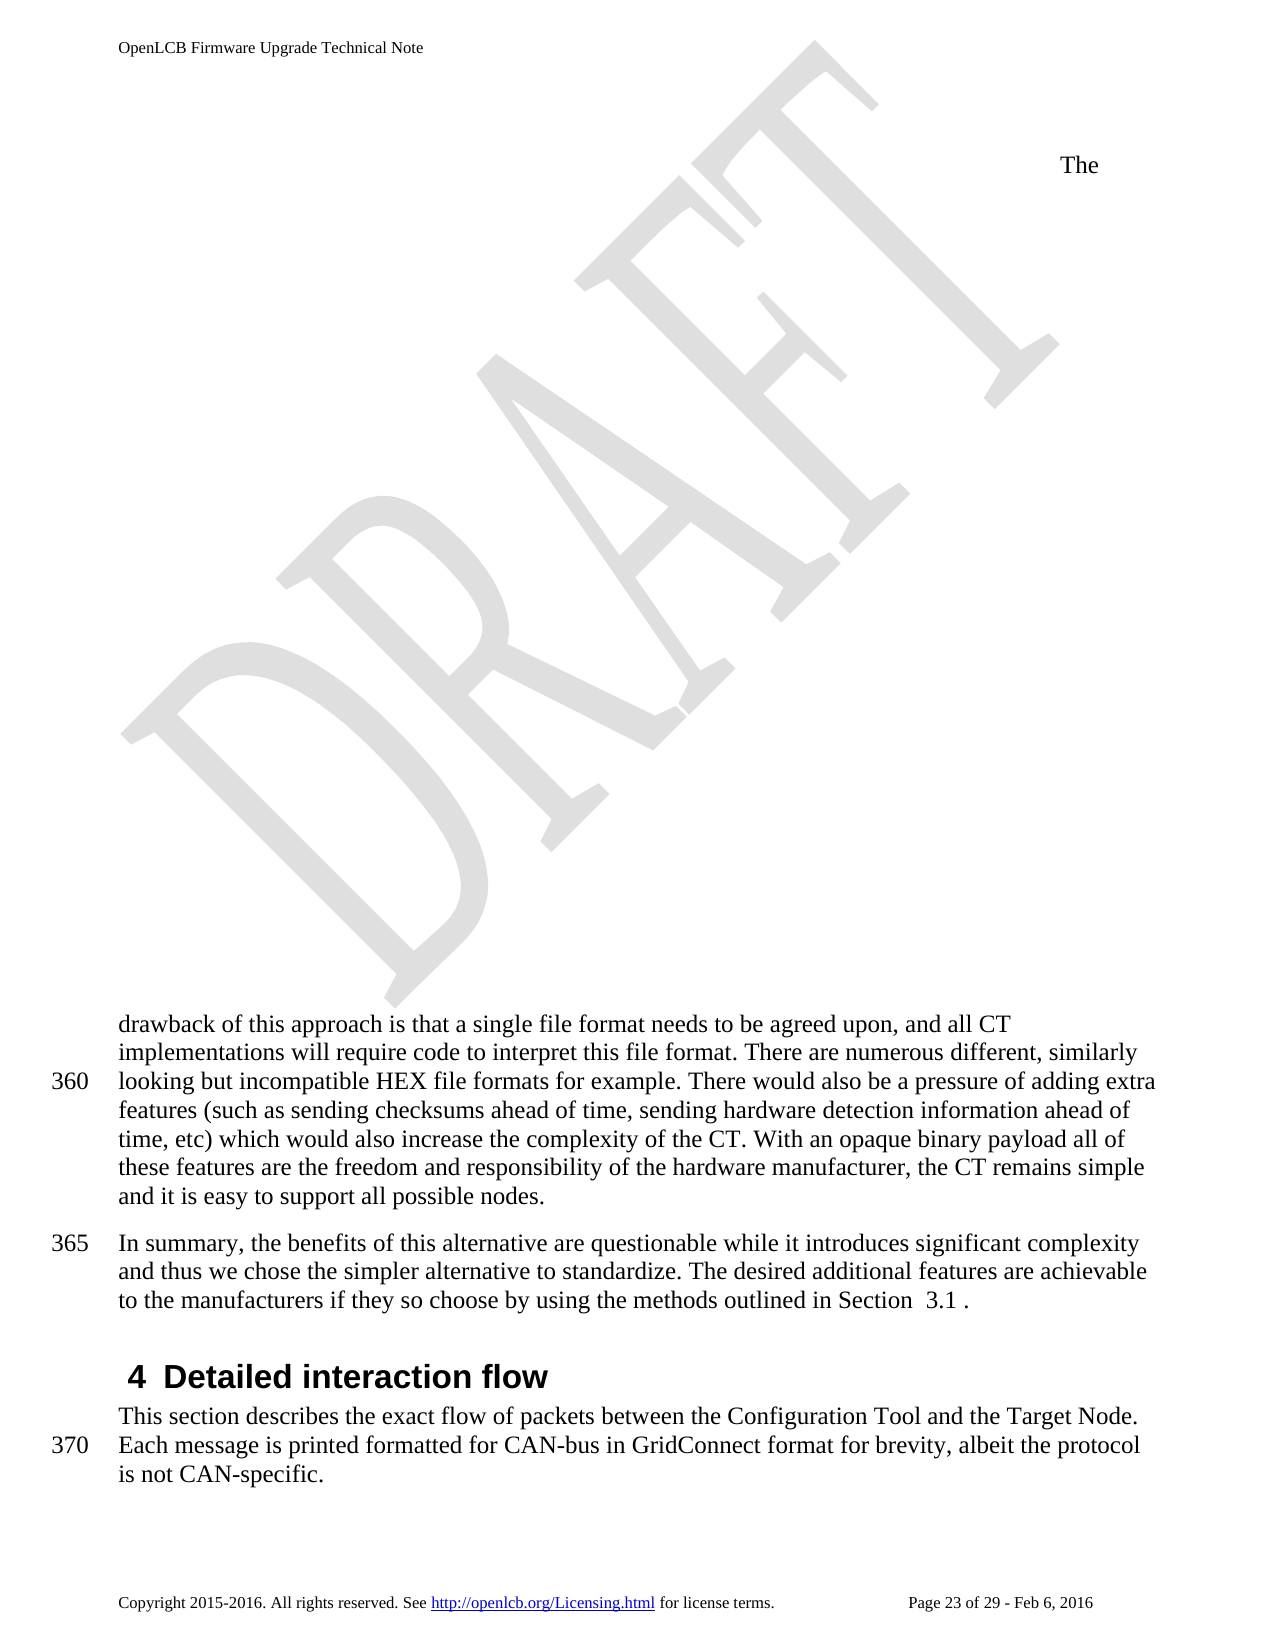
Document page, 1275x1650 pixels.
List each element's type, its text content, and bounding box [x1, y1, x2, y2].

text This section describes the exact flow of packets between the Configuration Tool and the Target Node. Each message is printed formatted for CAN-bus in GridConnect format for brevity, albeit the protocol is not CAN-specific. [118, 1401, 1157, 1488]
text In summary, the benefits of this alternative are questionable while it introduces significant complexity and thus we chose the simpler alternative to standardize. The desired additional features are achievable to the manufacturers if they so choose by using the methods outlined in Section 3.1. [118, 1228, 1157, 1314]
text The drawback of this approach is that a single file format needs to be agreed upon, and all CT implementations will require code to interpret this file format. There are numerous different, similarly looking but incompatible HEX file formats for example. There would also be a pressure of adding extra features (such as sending checksums ahead of time, sending hardware detection information ahead of time, etc) which would also increase the complexity of the CT. With an opaque binary payload all of these features are the freedom and responsibility of the hardware manufacturer, the CT remains simple and it is easy to support all possible nodes. [118, 150, 1157, 1210]
subtitle Detailed interaction flow [118, 1357, 1157, 1395]
